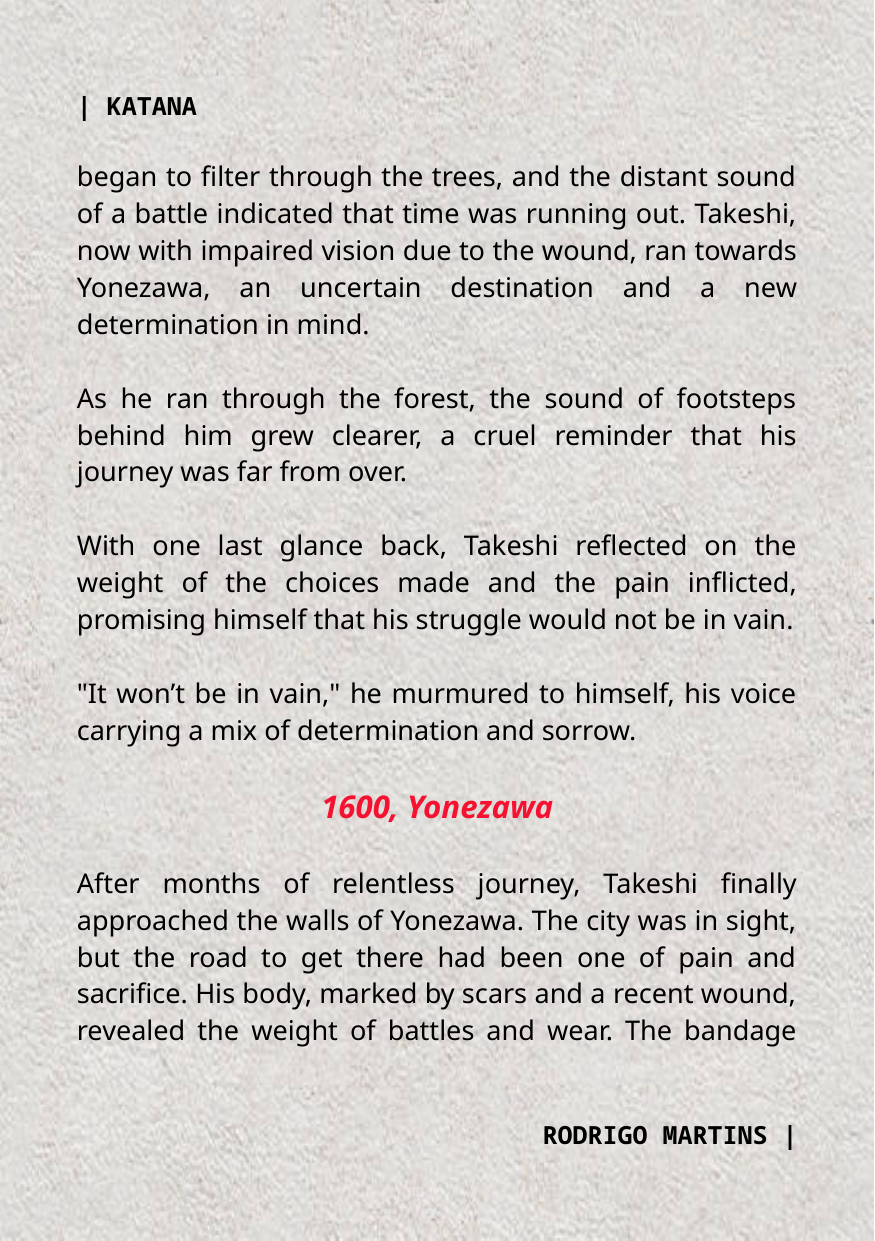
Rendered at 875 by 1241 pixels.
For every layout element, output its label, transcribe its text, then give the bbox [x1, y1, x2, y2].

text As he ran through the forest, the sound of footsteps behind him grew clearer, a cruel reminder that his journey was far from over. [74, 379, 800, 490]
text "It won’t be in vain," he murmured to himself, his voice carrying a mix of determination and sorrow. [74, 674, 800, 748]
picture [0, 0, 874, 1241]
text After months of relentless journey, Takeshi finally approached the walls of Yonezawa. The city was in sight, but the road to get there had been one of pain and sacrifice. His body, marked by scars and a recent wound, revealed the weight of battles and wear. The bandage [74, 864, 800, 1052]
text With one last glance back, Takeshi reflected on the weight of the choices made and the pain inflicted, promising himself that his struggle would not be in vain. [74, 527, 800, 637]
text 1600, Yonezawa [74, 785, 800, 827]
text began to filter through the trees, and the distant sound of a battle indicated that time was running out. Takeshi, now with impaired vision due to the wound, ran towards Yonezawa, an uncertain destination and a new determination in mind. [74, 155, 800, 342]
